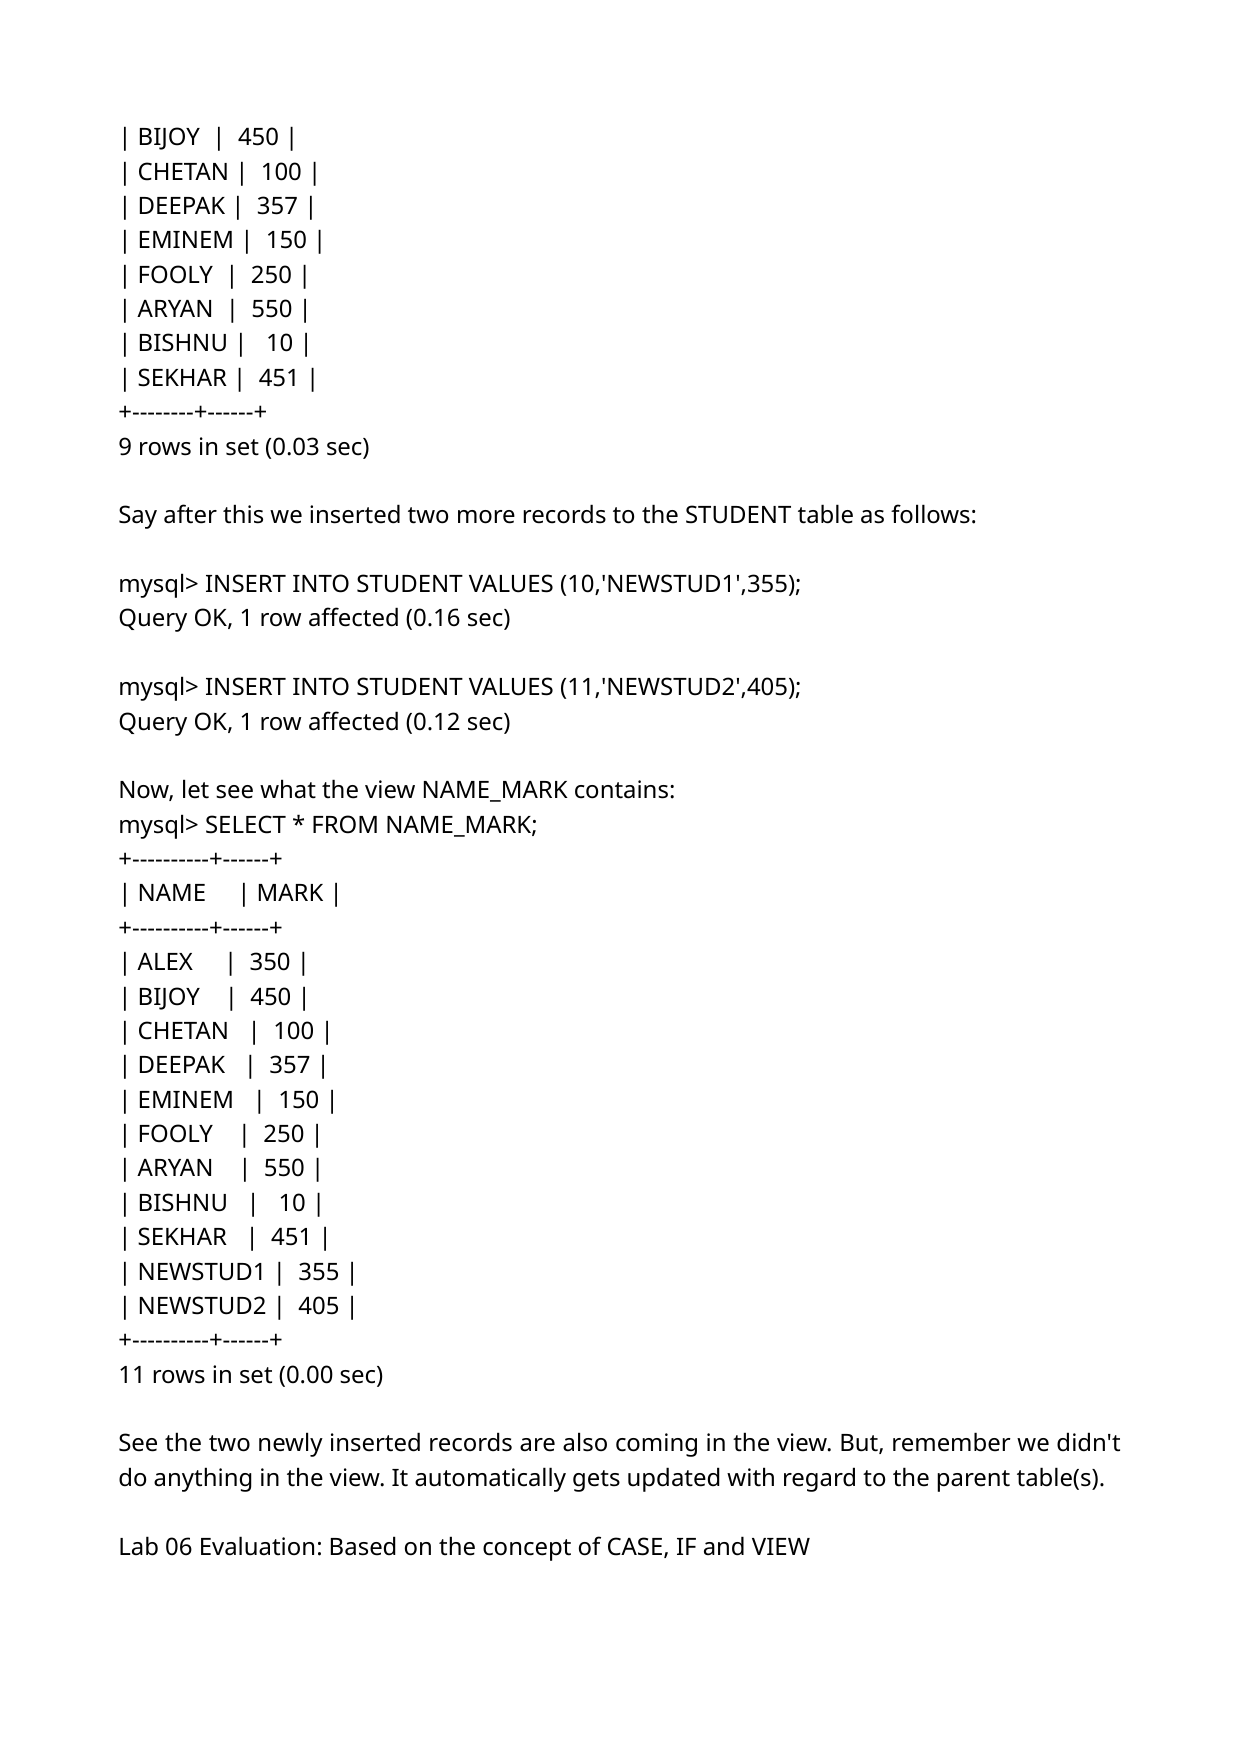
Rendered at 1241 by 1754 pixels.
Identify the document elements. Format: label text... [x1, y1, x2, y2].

text | ARYAN | 550 | [118, 290, 1122, 324]
text | NEWSTUD1 | 355 | [118, 1252, 1122, 1287]
text 9 rows in set (0.03 sec) [118, 427, 1122, 462]
text | SEKHAR | 451 | [118, 1218, 1122, 1252]
text | BISHNU | 10 | [118, 1184, 1122, 1218]
text | EMINEM | 150 | [118, 221, 1122, 256]
text | ALEX | 350 | [118, 943, 1122, 977]
text +----------+------+ [118, 909, 1122, 943]
text | EMINEM | 150 | [118, 1081, 1122, 1115]
text 11 rows in set (0.00 sec) [118, 1356, 1122, 1390]
text +----------+------+ [118, 840, 1122, 874]
text +----------+------+ [118, 1321, 1122, 1356]
text Query OK, 1 row affected (0.16 sec) [118, 599, 1122, 634]
text | ARYAN | 550 | [118, 1149, 1122, 1184]
text | DEEPAK | 357 | [118, 187, 1122, 221]
text | BIJOY | 450 | [118, 977, 1122, 1012]
text | CHETAN | 100 | [118, 1012, 1122, 1046]
text | NAME | MARK | [118, 874, 1122, 909]
text | FOOLY | 250 | [118, 1115, 1122, 1149]
text | NEWSTUD2 | 405 | [118, 1287, 1122, 1321]
text | SEKHAR | 451 | [118, 359, 1122, 393]
text Query OK, 1 row affected (0.12 sec) [118, 702, 1122, 737]
text | BISHNU | 10 | [118, 324, 1122, 359]
text | BIJOY | 450 | [118, 118, 1122, 152]
text | DEEPAK | 357 | [118, 1046, 1122, 1081]
text mysql> SELECT * FROM NAME_MARK; [118, 806, 1122, 840]
text | CHETAN | 100 | [118, 152, 1122, 187]
text Lab 06 Evaluation: Based on the concept of CASE, IF and VIEW [118, 1527, 1122, 1562]
text See the two newly inserted records are also coming in the view. But, remember we didn't do anything in the view. It automatically gets updated with regard to the parent table(s). [118, 1424, 1122, 1493]
text Now, let see what the view NAME_MARK contains: [118, 771, 1122, 806]
text | FOOLY | 250 | [118, 256, 1122, 290]
text Say after this we inserted two more records to the STUDENT table as follows: [118, 496, 1122, 531]
text mysql> INSERT INTO STUDENT VALUES (10,'NEWSTUD1',355); [118, 565, 1122, 599]
text mysql> INSERT INTO STUDENT VALUES (11,'NEWSTUD2',405); [118, 668, 1122, 702]
text +--------+------+ [118, 393, 1122, 427]
